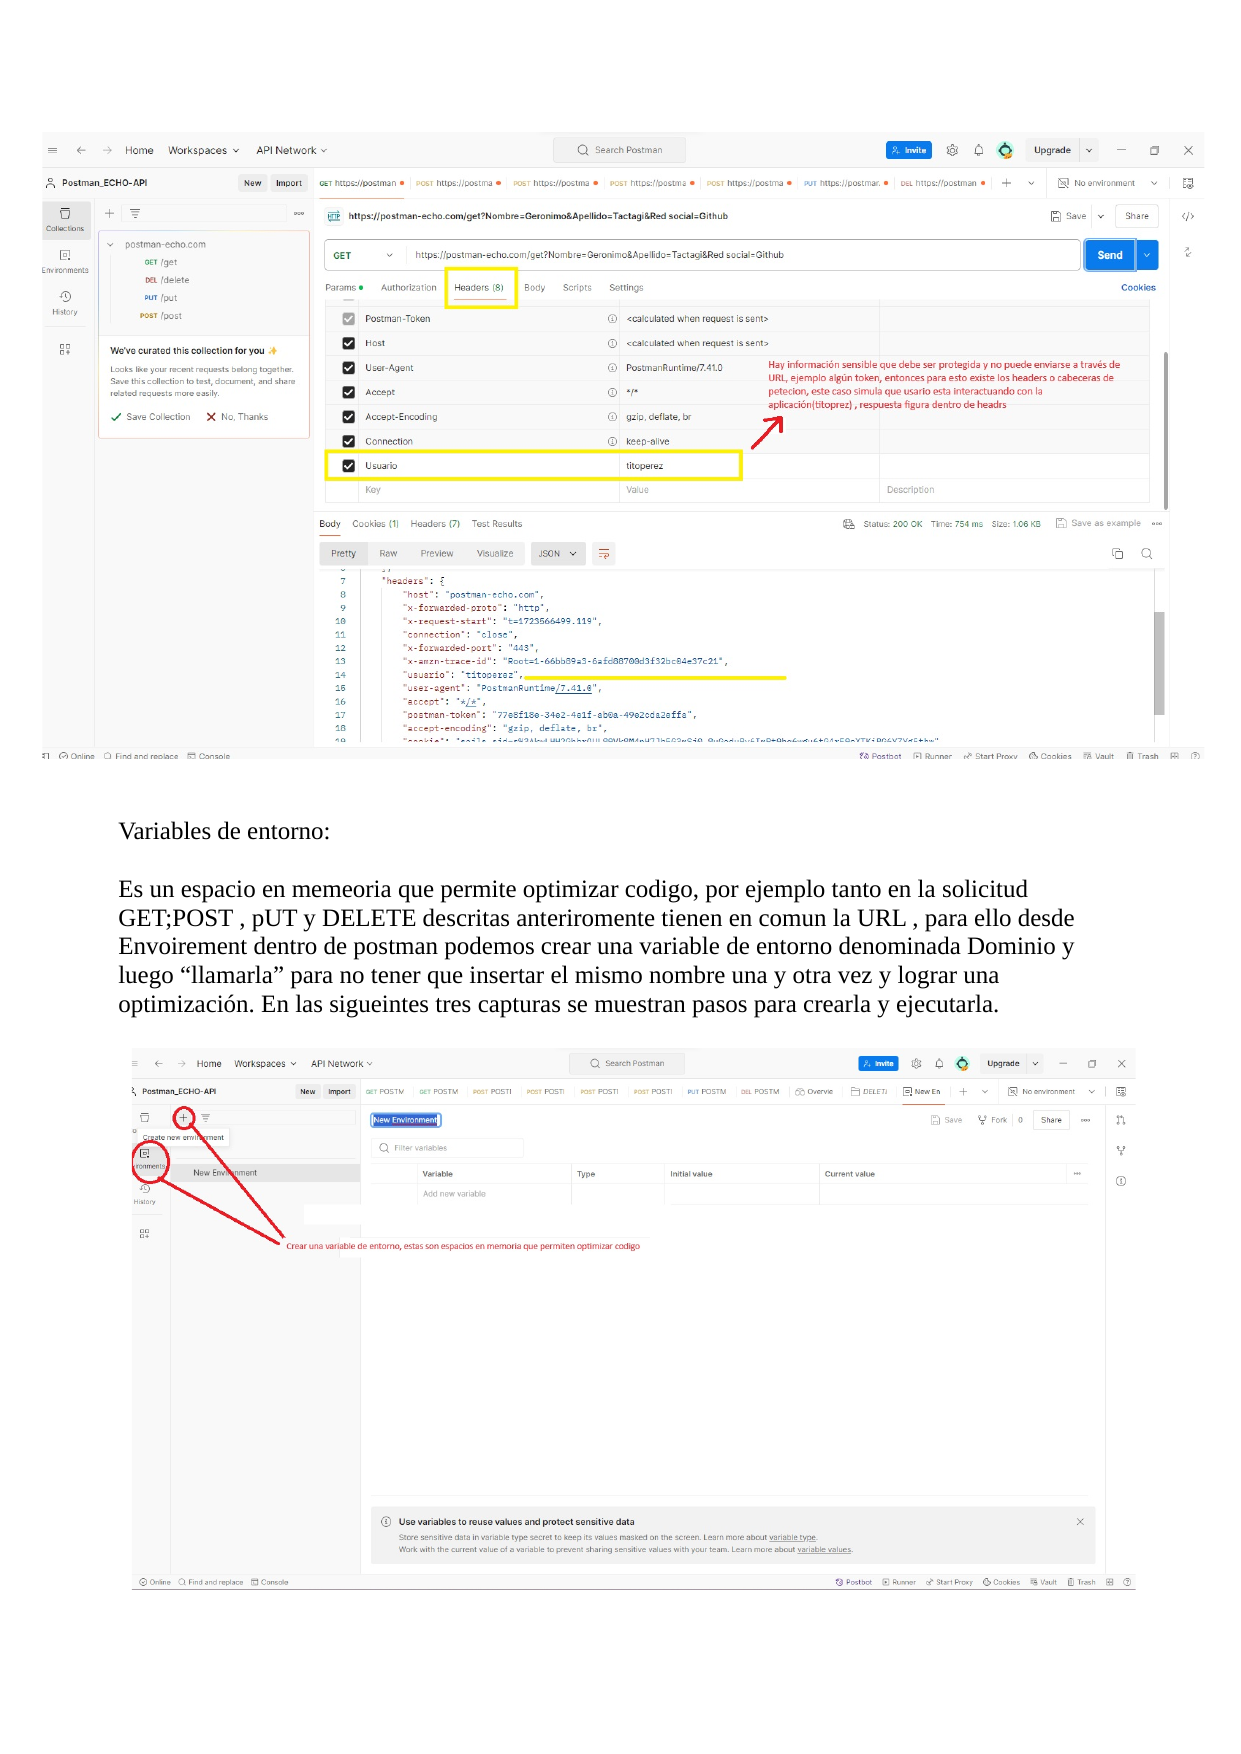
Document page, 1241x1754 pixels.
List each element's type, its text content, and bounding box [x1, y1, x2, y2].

picture [42, 132, 1205, 759]
picture [131, 1048, 1136, 1590]
text Es un espacio en memeoria que permite optimizar codigo, por ejemplo tanto en la solicitud GET;POST , pUT y DELETE descritas anteriromente tienen en comun la URL , para ello desde Envoirement dentro de postman podemos crear una variable de entorno denominada Dominio y luego “llamarla” para no tener que insertar el mismo nombre una y otra vez y lograr una optimización. En las sigueintes tres capturas se muestran pasos para crearla y ejecutarla. [118, 874, 1122, 1018]
text Variables de entorno: [118, 816, 1122, 845]
